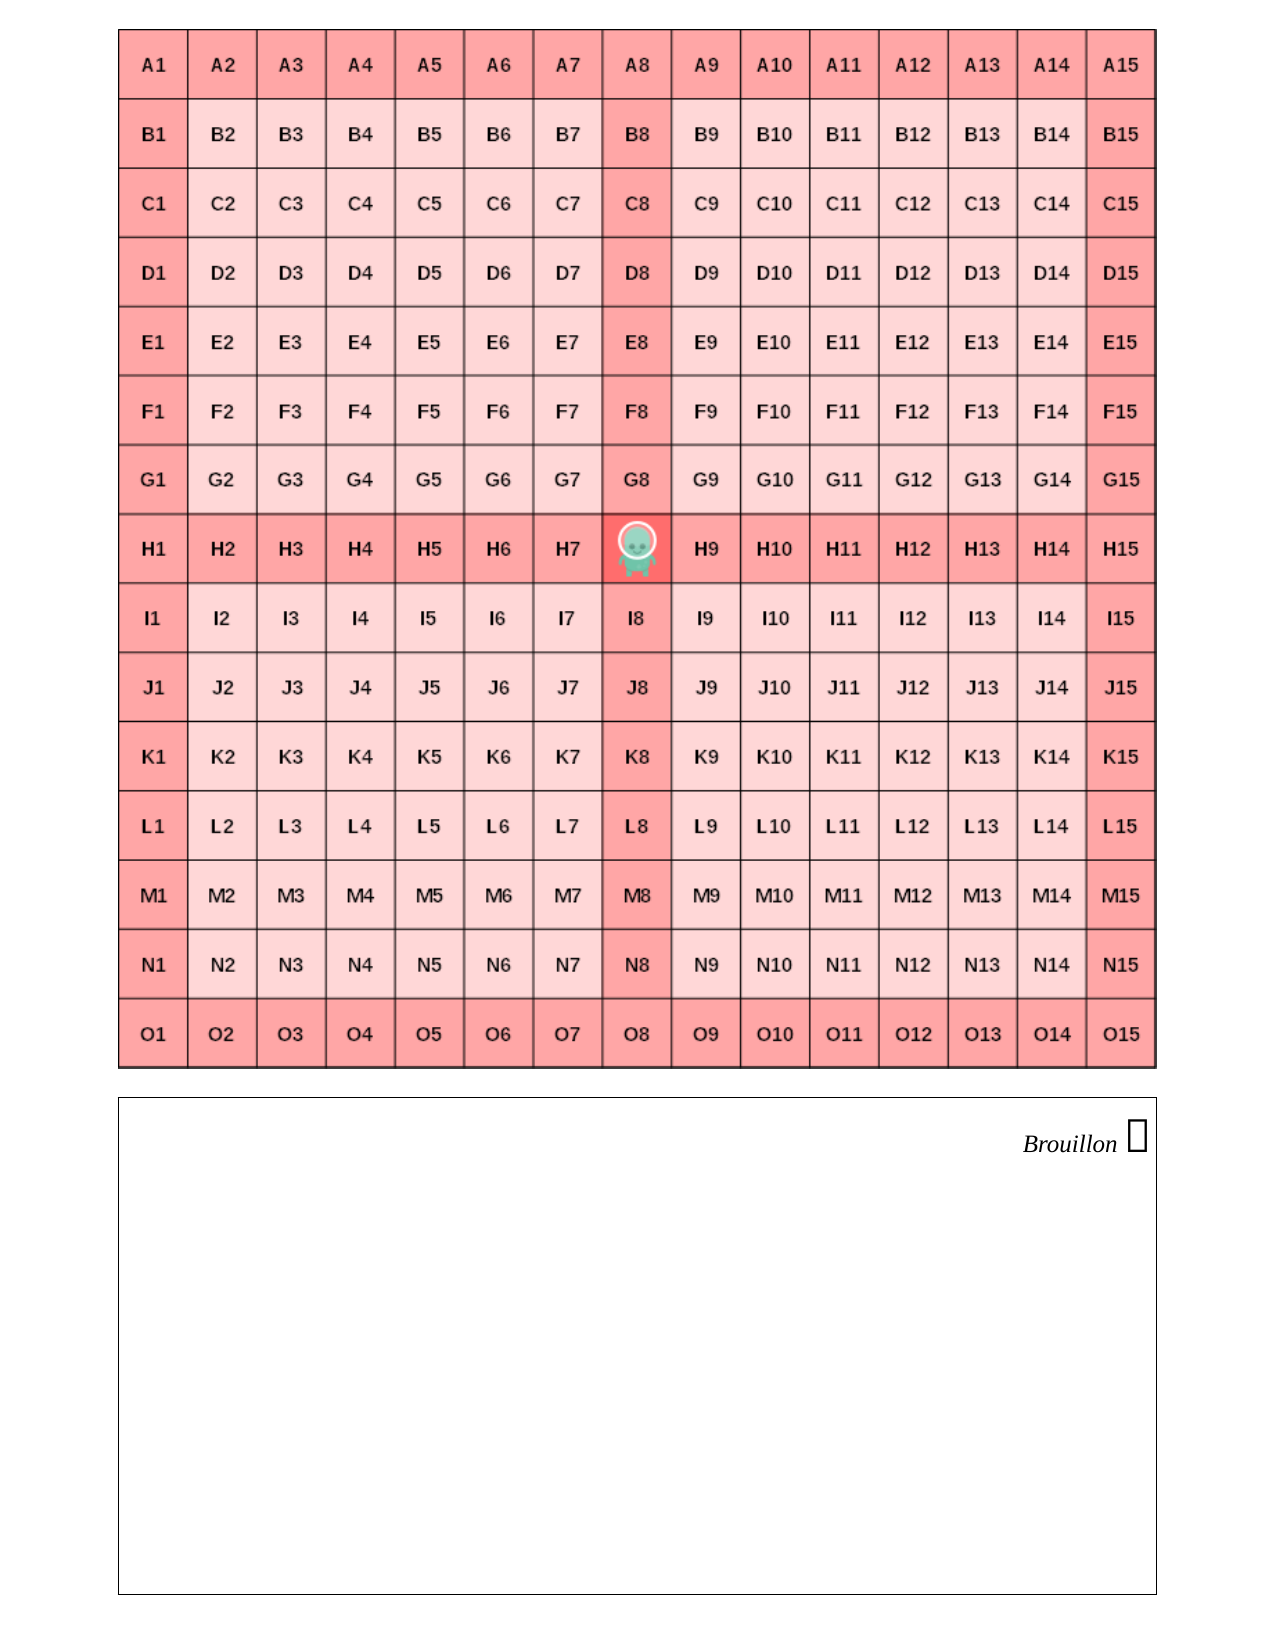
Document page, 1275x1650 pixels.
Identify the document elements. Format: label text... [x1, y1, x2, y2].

picture [118, 29, 1157, 1069]
table_header Brouillon  [119, 1098, 1156, 1593]
